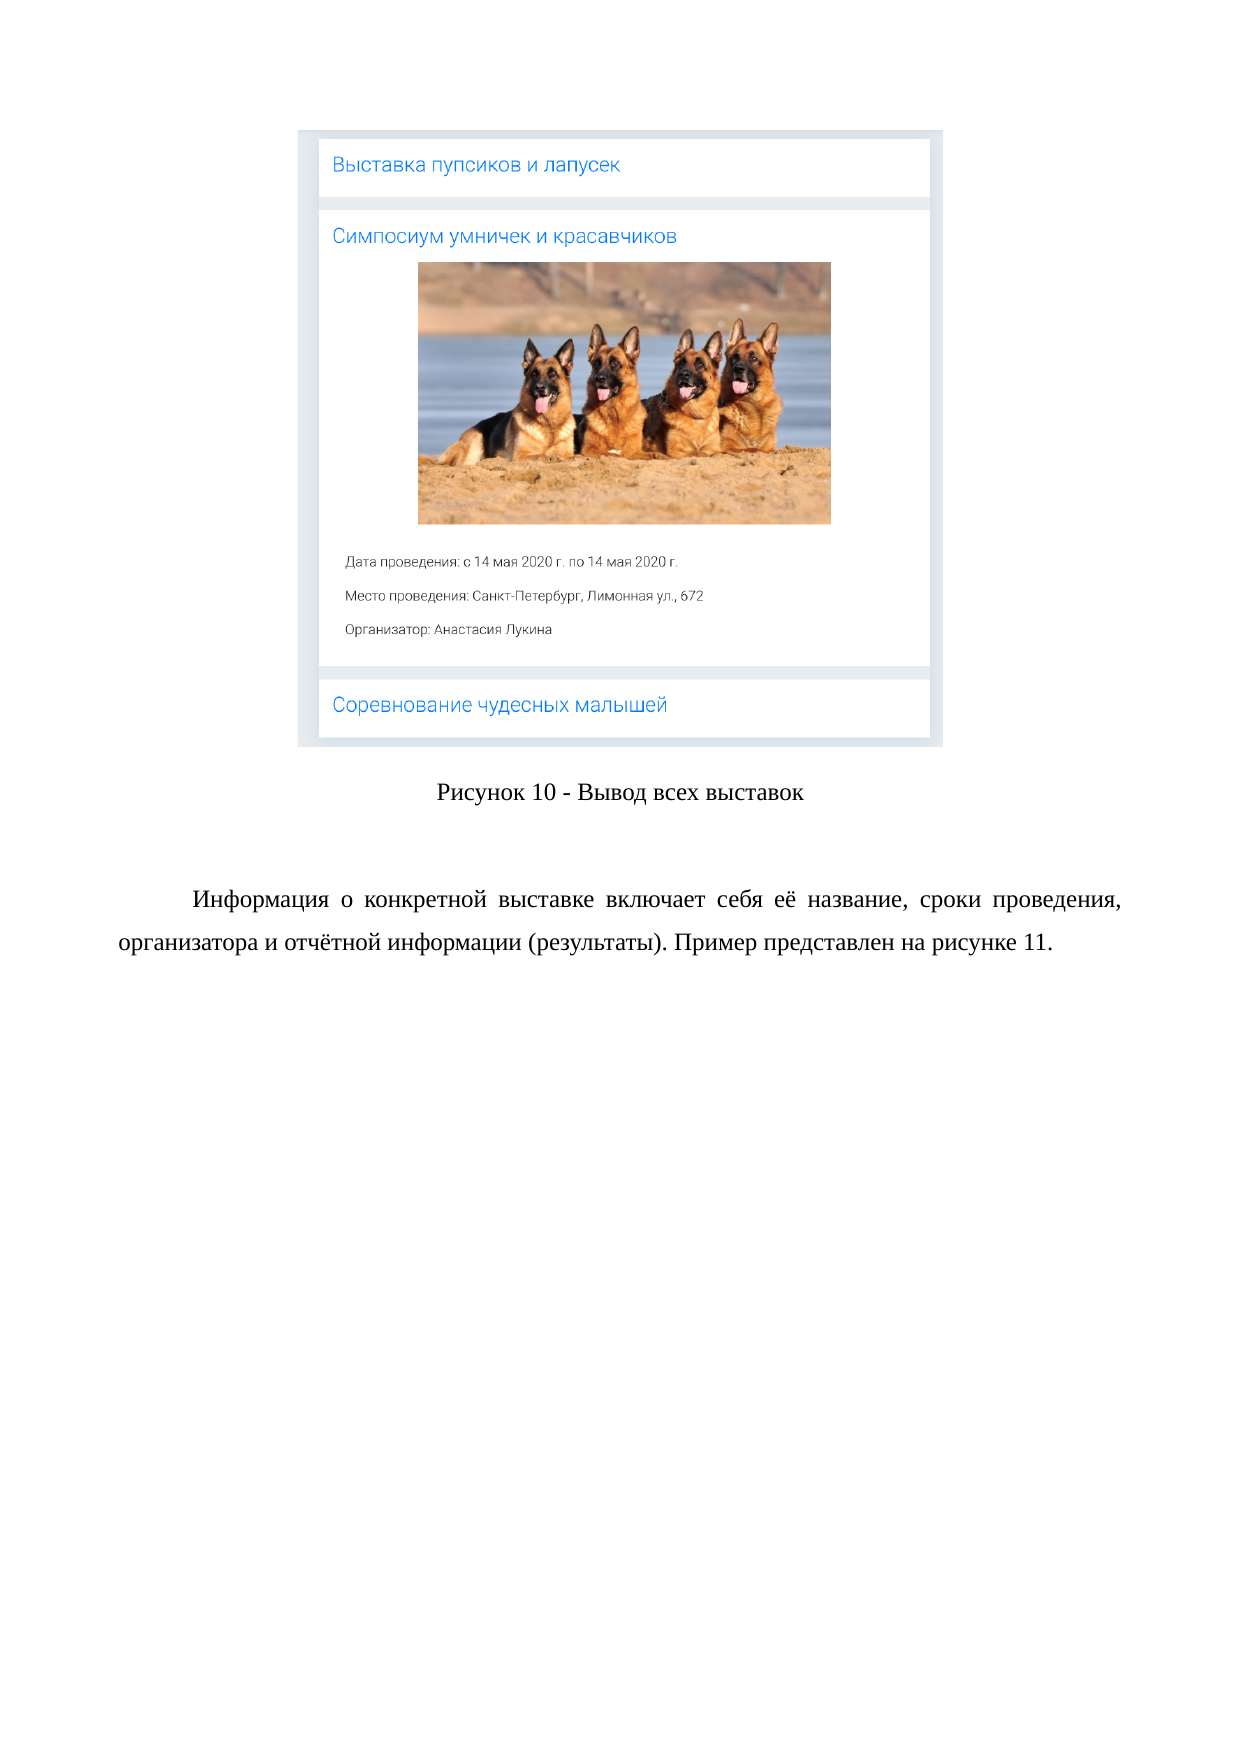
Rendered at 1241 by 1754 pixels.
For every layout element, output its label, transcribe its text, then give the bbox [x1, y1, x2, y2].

text Рисунок 10 - Вывод всех выставок [249, 777, 991, 806]
picture [297, 130, 943, 747]
text Информация о конкретной выставке включает себя её название, сроки проведения, организатора и отчётной информации (результаты). Пример представлен на рисунке 11. [118, 884, 1122, 956]
